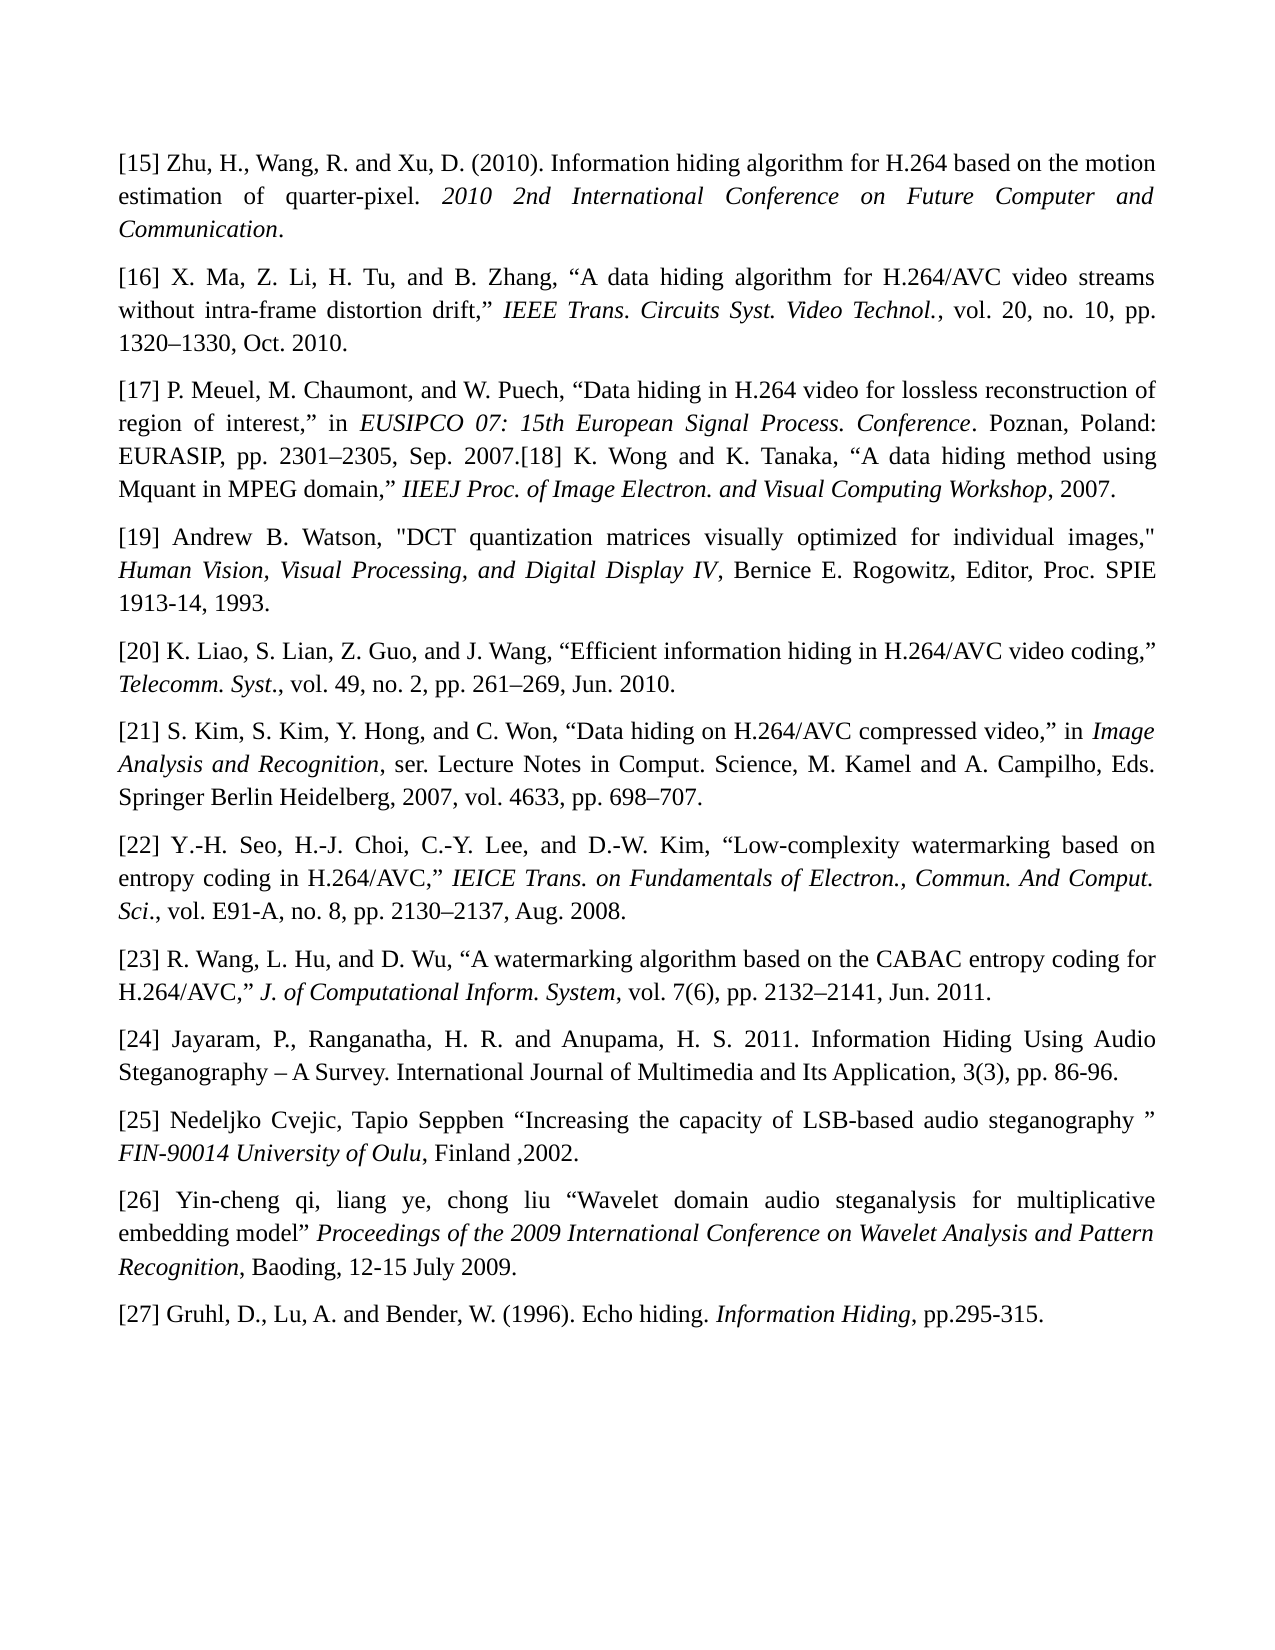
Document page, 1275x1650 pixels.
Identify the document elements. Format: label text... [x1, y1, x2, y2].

text [16] X. Ma, Z. Li, H. Tu, and B. Zhang, “A data hiding algorithm for H.264/AVC video streams without intra-frame distortion drift,” IEEE Trans. Circuits Syst. Video Technol., vol. 20, no. 10, pp. 1320–1330, Oct. 2010. [118, 262, 1157, 357]
text [17] P. Meuel, M. Chaumont, and W. Puech, “Data hiding in H.264 video for lossless reconstruction of region of interest,” in EUSIPCO 07: 15th European Signal Process. Conference. Poznan, Poland: EURASIP, pp. 2301–2305, Sep. 2007.[18] K. Wong and K. Tanaka, “A data hiding method using Mquant in MPEG domain,” IIEEJ Proc. of Image Electron. and Visual Computing Workshop, 2007. [118, 375, 1157, 503]
text [23] R. Wang, L. Hu, and D. Wu, “A watermarking algorithm based on the CABAC entropy coding for H.264/AVC,” J. of Computational Inform. System, vol. 7(6), pp. 2132–2141, Jun. 2011. [118, 944, 1157, 1005]
text [15] Zhu, H., Wang, R. and Xu, D. (2010). Information hiding algorithm for H.264 based on the motion estimation of quarter-pixel. 2010 2nd International Conference on Future Computer and Communication. [118, 148, 1157, 243]
text [22] Y.-H. Seo, H.-J. Choi, C.-Y. Lee, and D.-W. Kim, “Low-complexity watermarking based on entropy coding in H.264/AVC,” IEICE Trans. on Fundamentals of Electron., Commun. And Comput. Sci., vol. E91-A, no. 8, pp. 2130–2137, Aug. 2008. [118, 830, 1157, 925]
text [25] Nedeljko Cvejic, Tapio Seppben “Increasing the capacity of LSB-based audio steganography ” FIN-90014 University of Oulu, Finland ,2002. [118, 1105, 1157, 1167]
text [24] Jayaram, P., Ranganatha, H. R. and Anupama, H. S. 2011. Information Hiding Using Audio Steganography – A Survey. International Journal of Multimedia and Its Application, 3(3), pp. 86-96. [118, 1024, 1157, 1086]
text [20] K. Liao, S. Lian, Z. Guo, and J. Wang, “Efficient information hiding in H.264/AVC video coding,” Telecomm. Syst., vol. 49, no. 2, pp. 261–269, Jun. 2010. [118, 636, 1157, 697]
text [21] S. Kim, S. Kim, Y. Hong, and C. Won, “Data hiding on H.264/AVC compressed video,” in Image Analysis and Recognition, ser. Lecture Notes in Comput. Science, M. Kamel and A. Campilho, Eds. Springer Berlin Heidelberg, 2007, vol. 4633, pp. 698–707. [118, 716, 1157, 811]
text [26] Yin-cheng qi, liang ye, chong liu “Wavelet domain audio steganalysis for multiplicative embedding model” Proceedings of the 2009 International Conference on Wavelet Analysis and Pattern Recognition, Baoding, 12-15 July 2009. [118, 1186, 1157, 1280]
text [19] Andrew B. Watson, "DCT quantization matrices visually optimized for individual images," Human Vision, Visual Processing, and Digital Display IV, Bernice E. Rogowitz, Editor, Proc. SPIE 1913-14, 1993. [118, 522, 1157, 617]
text [27] Gruhl, D., Lu, A. and Bender, W. (1996). Echo hiding. Information Hiding, pp.295-315. [118, 1299, 1157, 1328]
